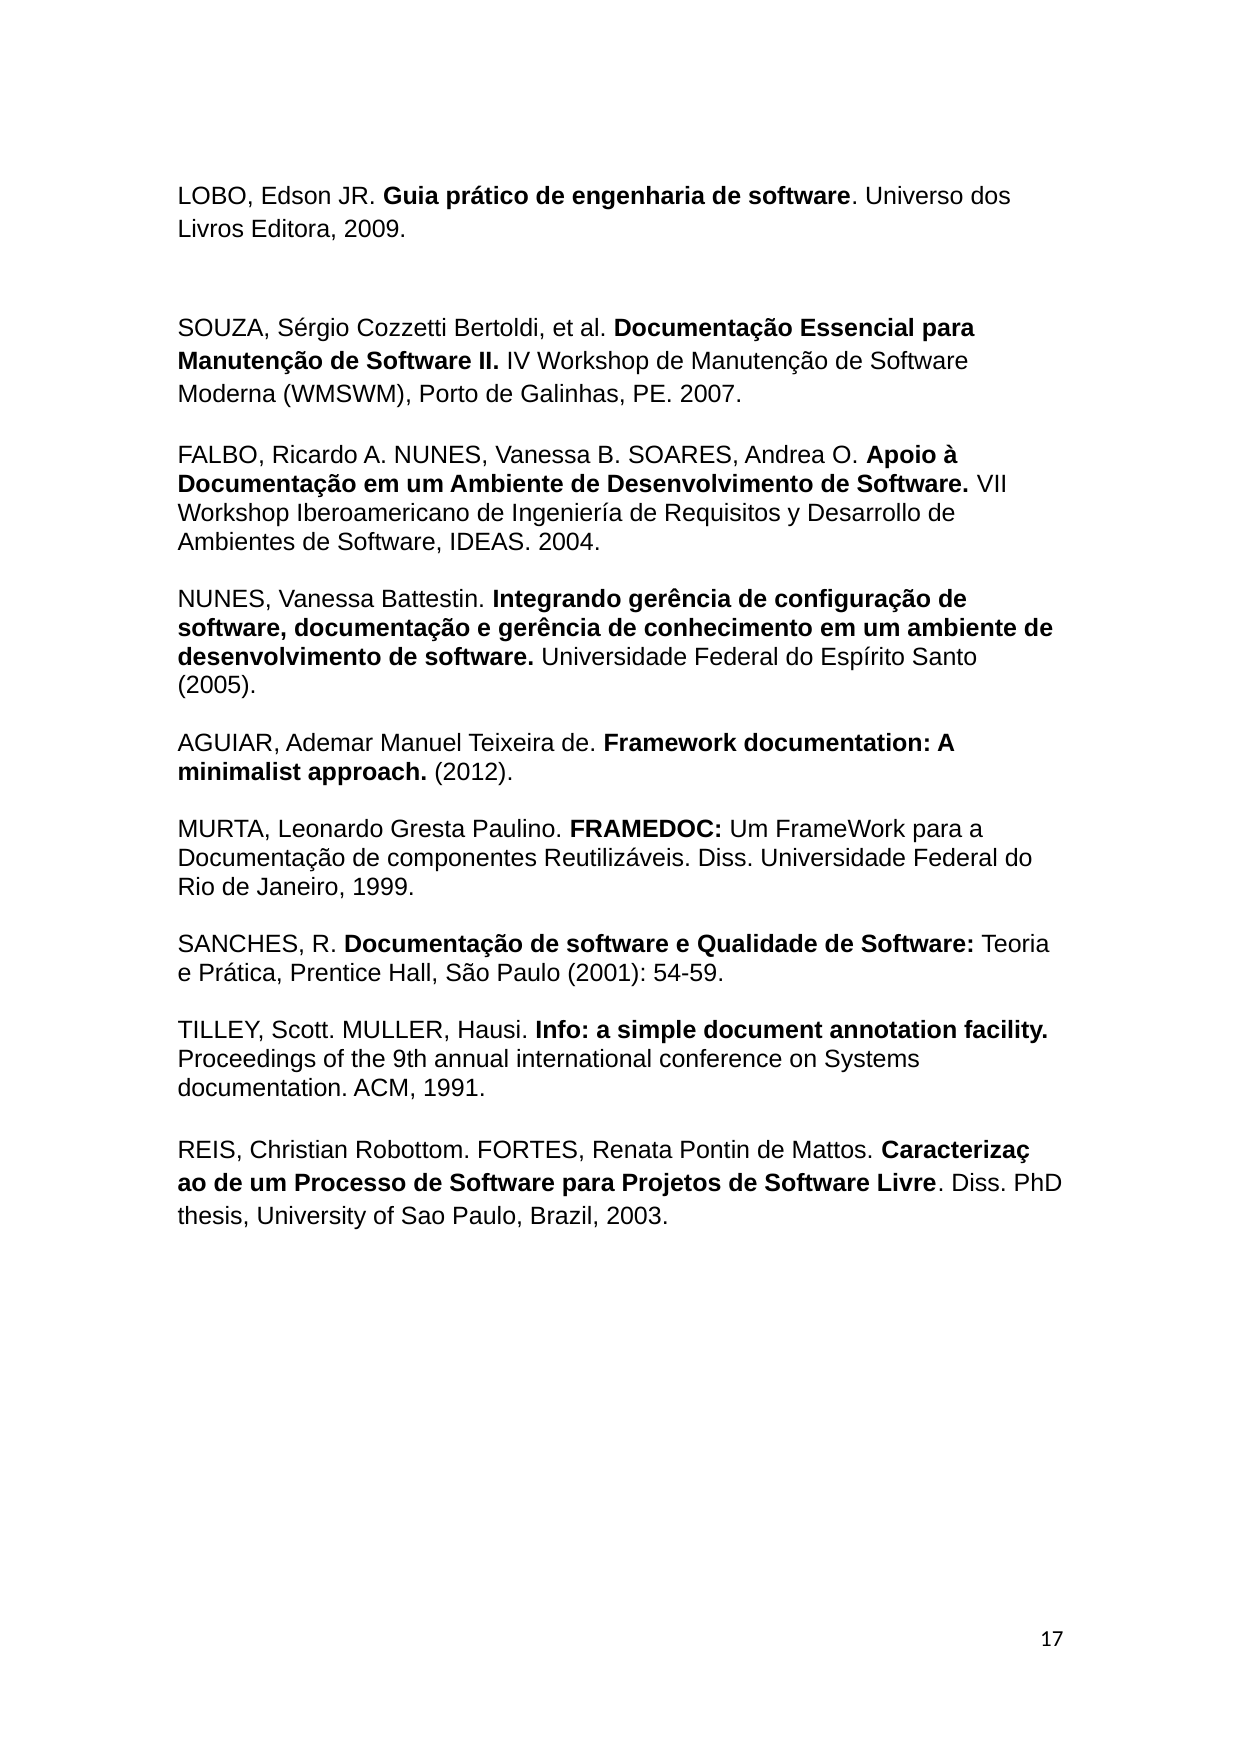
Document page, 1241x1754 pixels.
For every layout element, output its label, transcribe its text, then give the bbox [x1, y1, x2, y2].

text MURTA, Leonardo Gresta Paulino. FRAMEDOC: Um FrameWork para a Documentação de componentes Reutilizáveis. Diss. Universidade Federal do Rio de Janeiro, 1999. [177, 814, 1063, 901]
text SANCHES, R. Documentação de software e Qualidade de Software: Teoria e Prática, Prentice Hall, São Paulo (2001): 54-59. [177, 929, 1063, 987]
text NUNES, Vanessa Battestin. Integrando gerência de configuração de software, documentação e gerência de conhecimento em um ambiente de desenvolvimento de software. Universidade Federal do Espírito Santo (2005). [177, 584, 1063, 699]
text LOBO, Edson JR. Guia prático de engenharia de software. Universo dos Livros Editora, 2009. [177, 181, 1063, 242]
text SOUZA, Sérgio Cozzetti Bertoldi, et al. Documentação Essencial para Manutenção de Software II. IV Workshop de Manutenção de Software Moderna (WMSWM), Porto de Galinhas, PE. 2007. [177, 313, 1063, 407]
text TILLEY, Scott. MULLER, Hausi. Info: a simple document annotation facility. Proceedings of the 9th annual international conference on Systems documentation. ACM, 1991. [177, 1016, 1063, 1102]
text REIS, Christian Robottom. FORTES, Renata Pontin de Mattos. Caracterizaç ao de um Processo de Software para Projetos de Software Livre. Diss. PhD thesis, University of Sao Paulo, Brazil, 2003. [177, 1135, 1063, 1229]
text AGUIAR, Ademar Manuel Teixeira de. Framework documentation: A minimalist approach. (2012). [177, 728, 1063, 786]
text FALBO, Ricardo A. NUNES, Vanessa B. SOARES, Andrea O. Apoio à Documentação em um Ambiente de Desenvolvimento de Software. VII Workshop Iberoamericano de Ingeniería de Requisitos y Desarrollo de Ambientes de Software, IDEAS. 2004. [177, 441, 1063, 556]
